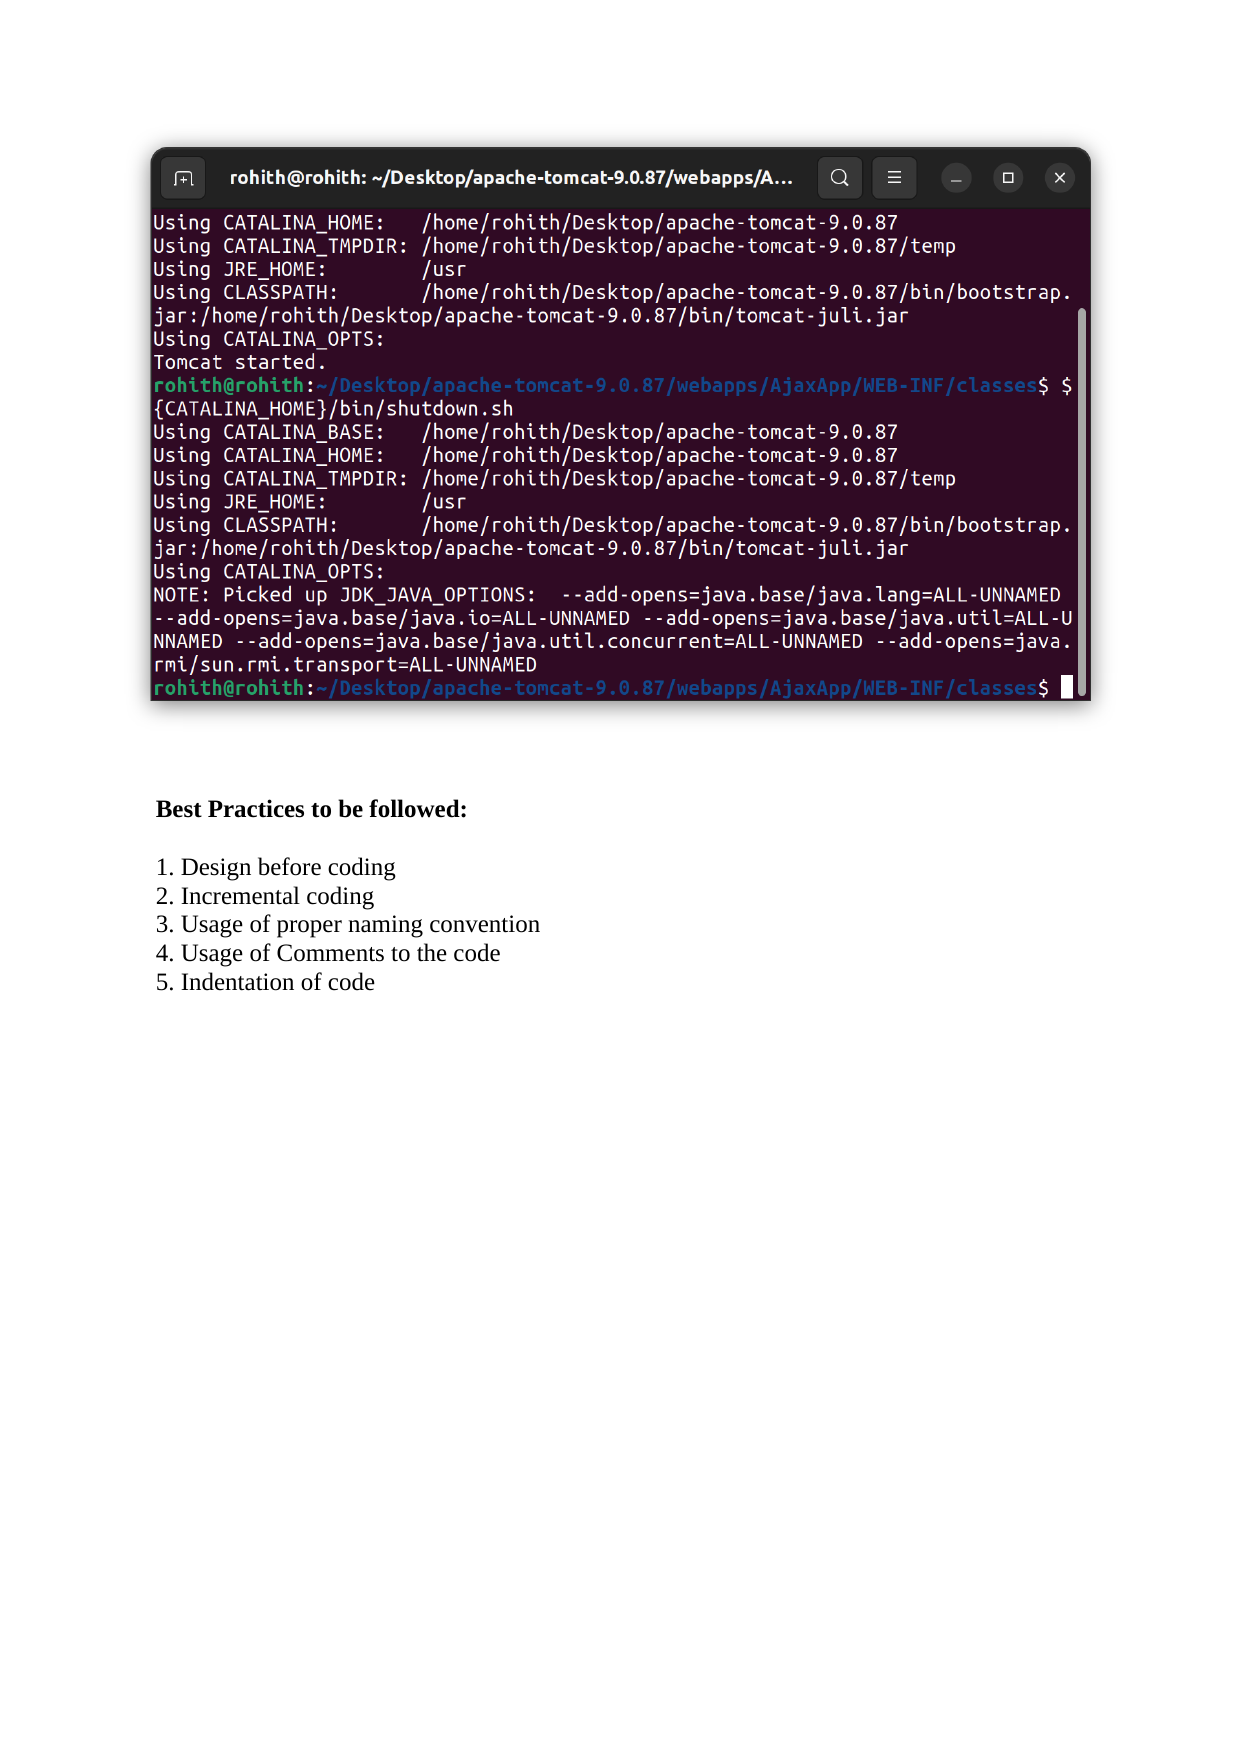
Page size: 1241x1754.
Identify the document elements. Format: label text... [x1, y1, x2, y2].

picture [118, 118, 1123, 737]
text 1. Design before coding [156, 852, 1122, 881]
text Best Practices to be followed: [156, 794, 1122, 823]
text 3. Usage of proper naming convention [156, 909, 1122, 938]
text 5. Indentation of code [156, 967, 1122, 996]
text 4. Usage of Comments to the code [156, 938, 1122, 967]
text 2. Incremental coding [156, 881, 1122, 909]
